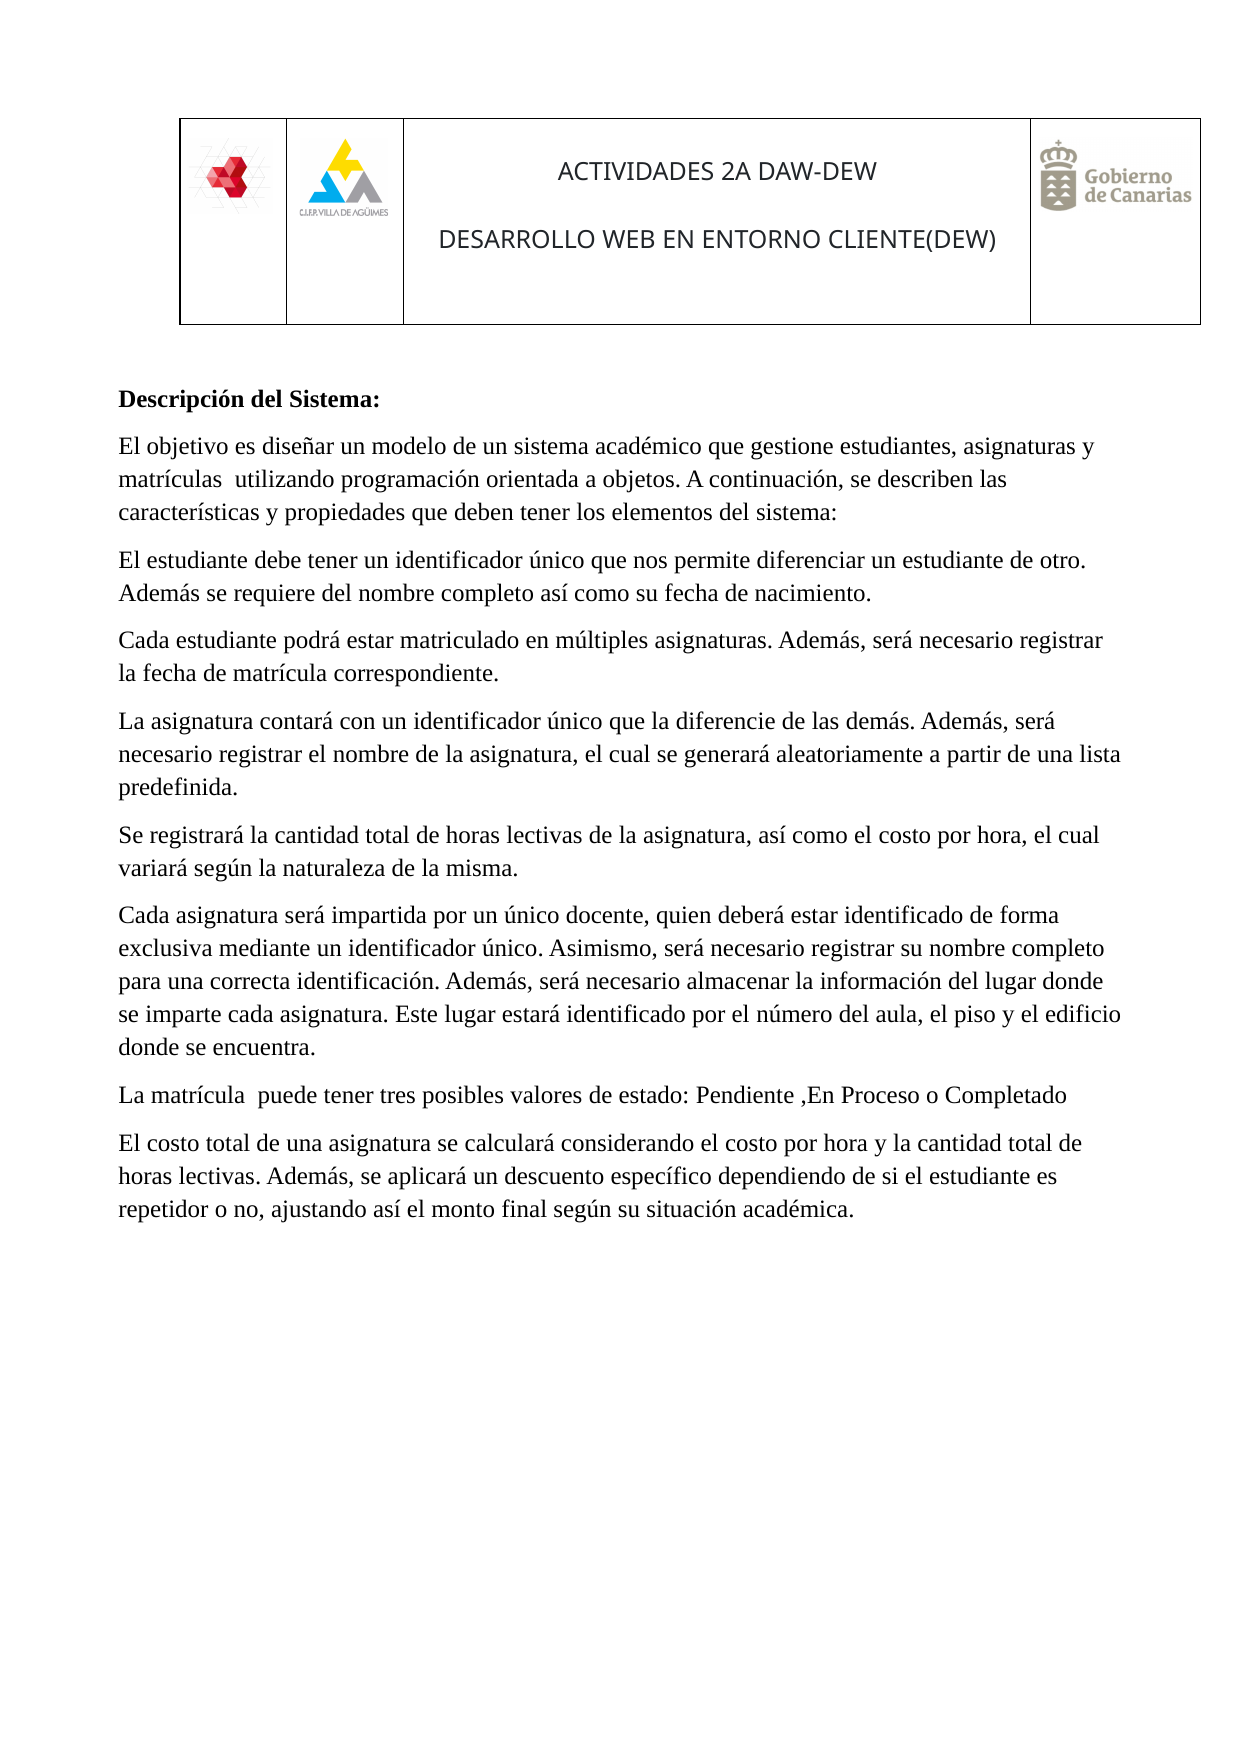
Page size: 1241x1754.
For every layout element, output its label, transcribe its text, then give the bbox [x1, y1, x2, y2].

picture [187, 138, 273, 214]
text La matrícula puede tener tres posibles valores de estado: Pendiente ,En Proceso o Completado [118, 1080, 1122, 1109]
picture [1037, 137, 1193, 212]
text El objetivo es diseñar un modelo de un sistema académico que gestione estudiantes, asignaturas y matrículas utilizando programación orientada a objetos. A continuación, se describen las características y propiedades que deben tener los elementos del sistema: [118, 431, 1122, 526]
text El costo total de una asignatura se calculará considerando el costo por hora y la cantidad total de horas lectivas. Además, se aplicará un descuento específico dependiendo de si el estudiante es repetidor o no, ajustando así el monto final según su situación académica. [118, 1128, 1122, 1222]
text Cada estudiante podrá estar matriculado en múltiples asignaturas. Además, será necesario registrar la fecha de matrícula correspondiente. [118, 626, 1122, 687]
picture [299, 138, 389, 217]
text El estudiante debe tener un identificador único que nos permite diferenciar un estudiante de otro. Además se requiere del nombre completo así como su fecha de nacimiento. [118, 545, 1122, 607]
text Descripción del Sistema: [118, 384, 1122, 412]
text Cada asignatura será impartida por un único docente, quien deberá estar identificado de forma exclusiva mediante un identificador único. Asimismo, será necesario registrar su nombre completo para una correcta identificación. Además, será necesario almacenar la información del lugar donde se imparte cada asignatura. Este lugar estará identificado por el número del aula, el piso y el edificio donde se encuentra. [118, 900, 1122, 1061]
text La asignatura contará con un identificador único que la diferencie de las demás. Además, será necesario registrar el nombre de la asignatura, el cual se generará aleatoriamente a partir de una lista predefinida. [118, 706, 1122, 801]
text Se registrará la cantidad total de horas lectivas de la asignatura, así como el costo por hora, el cual variará según la naturaleza de la misma. [118, 820, 1122, 882]
